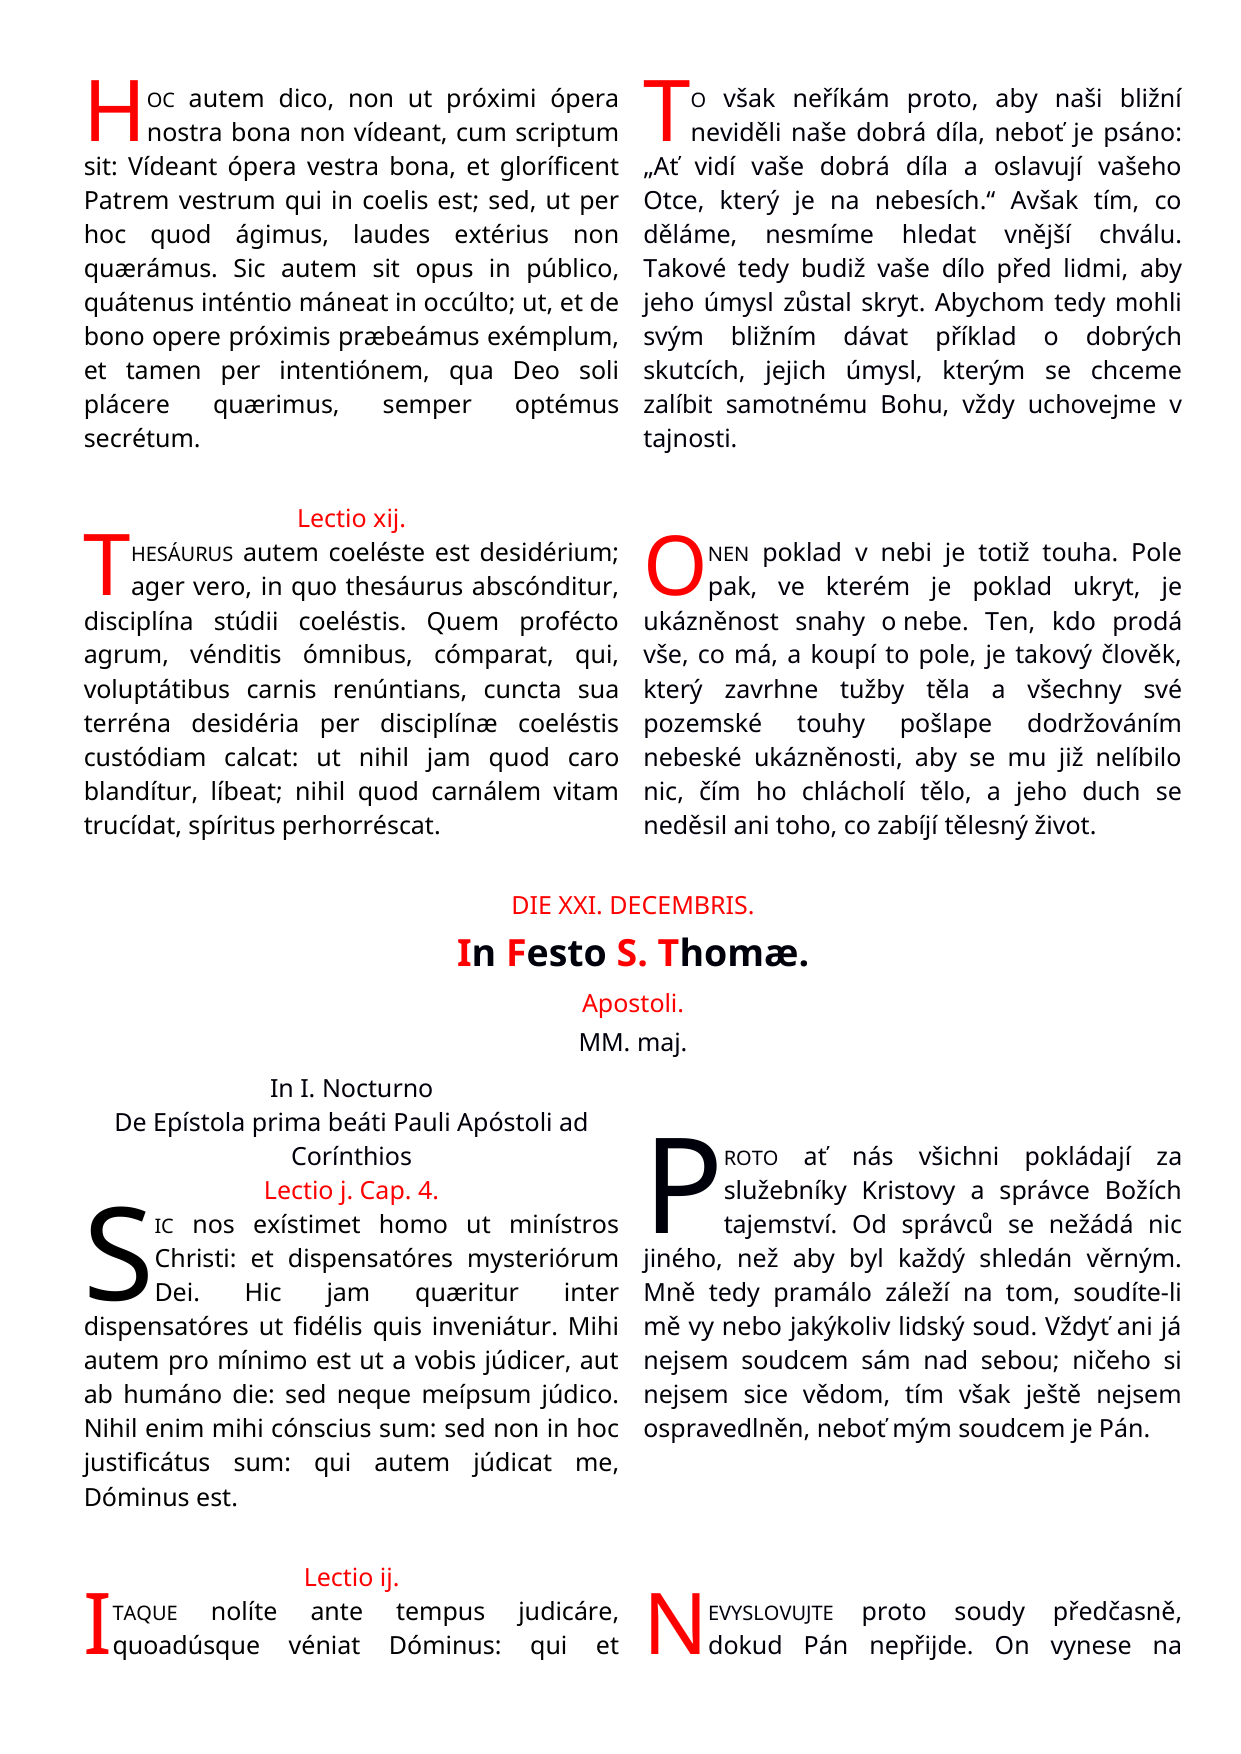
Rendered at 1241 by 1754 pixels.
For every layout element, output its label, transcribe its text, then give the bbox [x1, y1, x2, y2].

table_cell Hoc autem dico, non ut próximi ópera nostra bona non vídeant, cum scriptum sit: Vídeant ópera vestra bona, et gloríficent Patrem vestrum qui in coelis est; sed, ut per hoc quod ágimus, laudes extérius non quærámus. Sic autem sit opus in público, quátenus inténtio máneat in occúlto; ut, et de bono opere próximis præbeámus exémplum, et tamen per intentiónem, qua Deo soli plácere quærimus, semper optémus secrétum. [72, 74, 631, 495]
table_cell Lectio ij. Itaque nolíte ante tempus judicáre, quoadúsque véniat Dóminus: qui et [72, 1553, 631, 1667]
table_cell Nevyslovujte proto soudy předčasně, dokud Pán nepřijde. On vynese na [631, 1553, 1194, 1667]
table_cell Proto ať nás všichni pokládají za služebníky Kristovy a správce Božích tajemství. Od správců se nežádá nic jiného, než aby byl každý shledán věrným. Mně tedy pramálo záleží na tom, soudíte-li mě vy nebo jakýkoliv lidský soud. Vždyť ani já nejsem soudcem sám nad sebou; ničeho si nejsem sice vědom, tím však ještě nejsem ospravedlněn, neboť mým soudcem je Pán. [631, 1065, 1194, 1553]
table_cell In I. Nocturno De Epístola prima beáti Pauli Apóstoli ad Corínthios Lectio j. Cap. 4. Sic nos exístimet homo ut minístros Christi: et dispensatóres mysteriórum Dei. Hic jam quæritur inter dispensatóres ut fidélis quis inveniátur. Mihi autem pro mínimo est ut a vobis júdicer, aut ab humáno die: sed neque meípsum júdico. Nihil enim mihi cónscius sum: sed non in hoc justificátus sum: qui autem júdicat me, Dóminus est. [72, 1065, 631, 1553]
table_cell Lectio xij. Thesáurus autem coeléste est desidérium; ager vero, in quo thesáurus abscónditur, disciplína stúdii coeléstis. Quem profécto agrum, vénditis ómnibus, cómparat, qui, voluptátibus carnis renúntians, cuncta sua terréna desidéria per disciplínæ coeléstis custódiam calcat: ut nihil jam quod caro blandítur, líbeat; nihil quod carnálem vitam trucídat, spíritus perhorréscat. [72, 495, 631, 882]
table_cell DIE XXI. DECEMBRIS. In Festo S. Thomæ. Apostoli. MM. maj. [72, 882, 1194, 1064]
table_cell To však neříkám proto, aby naši bližní neviděli naše dobrá díla, neboť je psáno: „Ať vidí vaše dobrá díla a oslavují vašeho Otce, který je na nebesích.“ Avšak tím, co děláme, nesmíme hledat vnější chválu. Takové tedy budiž vaše dílo před lidmi, aby jeho úmysl zůstal skryt. Abychom tedy mohli svým bližním dávat příklad o dobrých skutcích, jejich úmysl, kterým se chceme zalíbit samotnému Bohu, vždy uchovejme v tajnosti. [631, 74, 1194, 495]
table_cell Onen poklad v nebi je totiž touha. Pole pak, ve kterém je poklad ukryt, je ukázněnost snahy o nebe. Ten, kdo prodá vše, co má, a koupí to pole, je takový člověk, který zavrhne tužby těla a všechny své pozemské touhy pošlape dodržováním nebeské ukázněnosti, aby se mu již nelíbilo nic, čím ho chlácholí tělo, a jeho duch se neděsil ani toho, co zabíjí tělesný život. [631, 495, 1194, 882]
